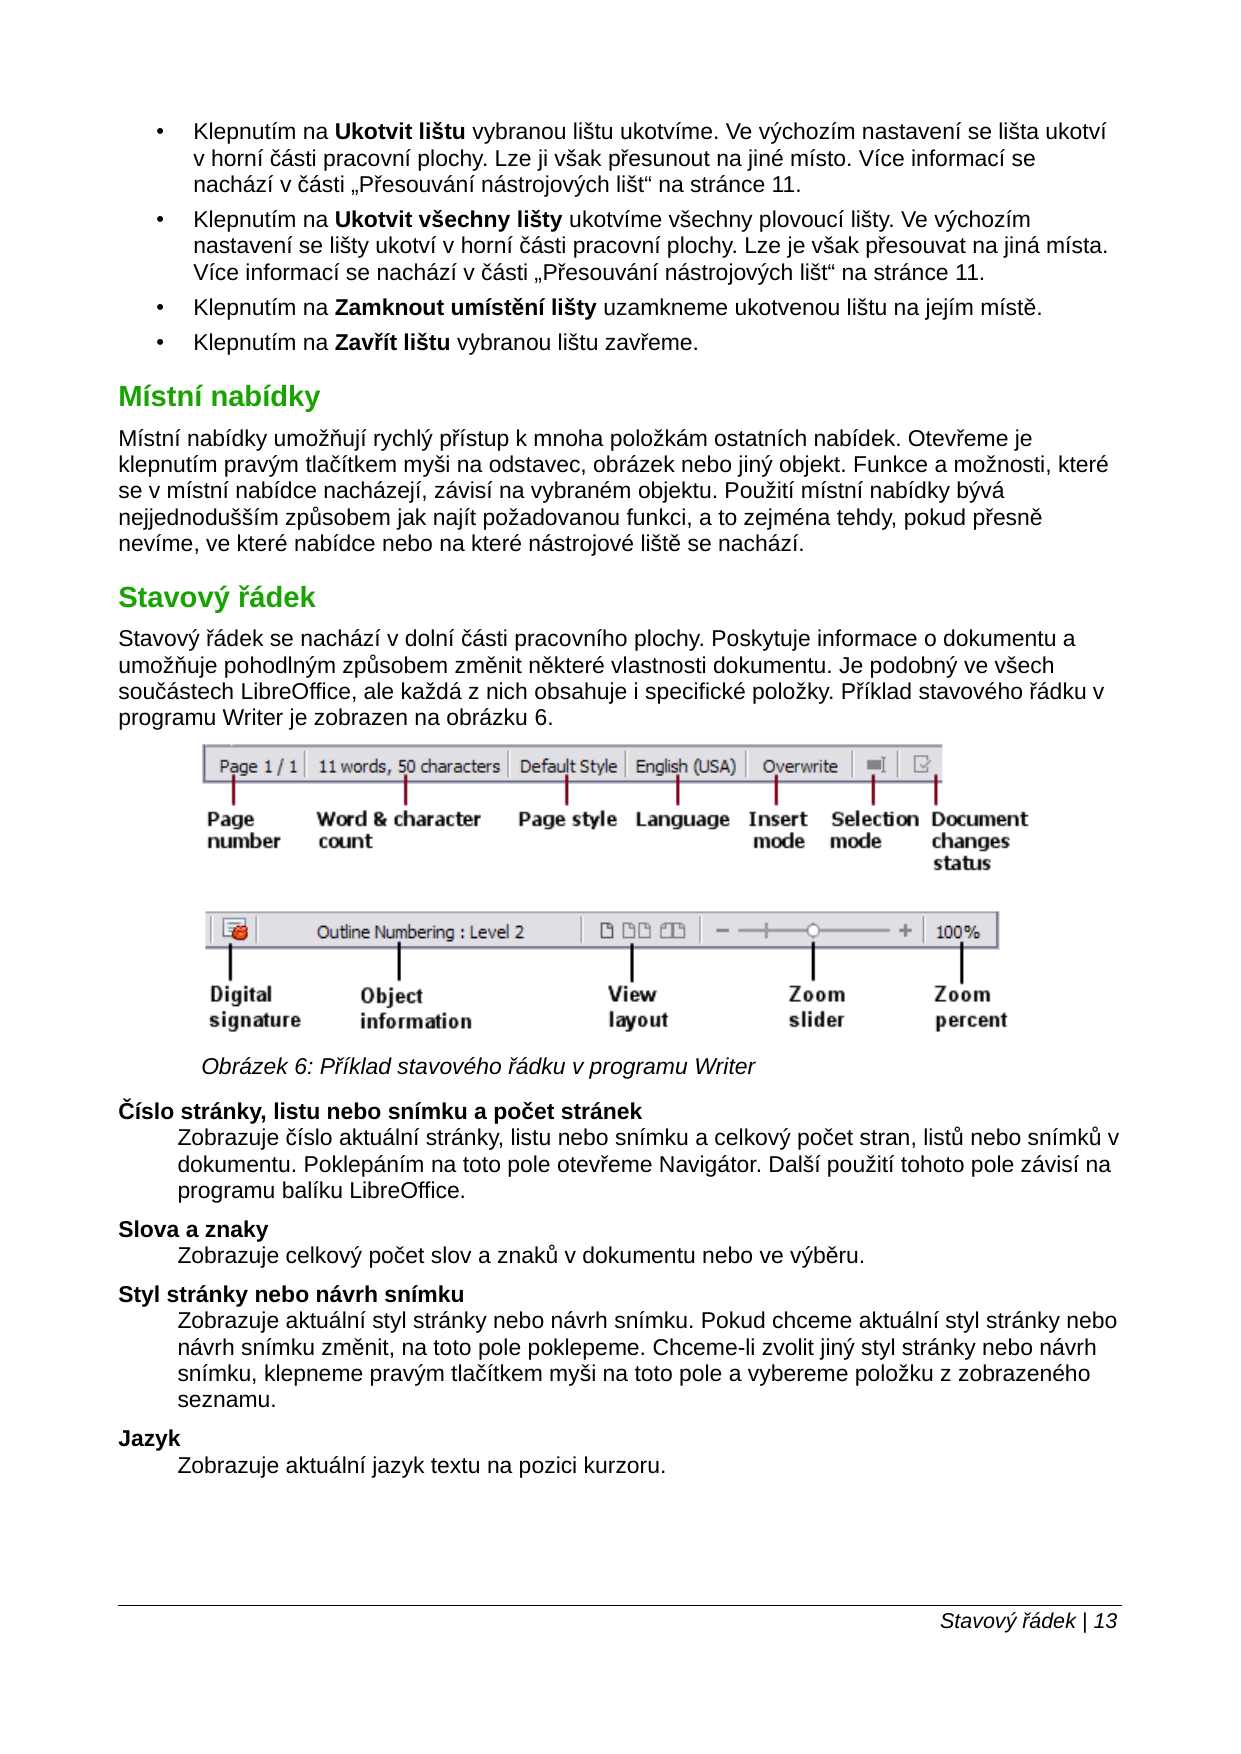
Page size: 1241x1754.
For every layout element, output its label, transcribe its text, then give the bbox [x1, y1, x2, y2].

text Slova a znaky [118, 1216, 1122, 1242]
text Číslo stránky, listu nebo snímku a počet stránek [118, 1098, 1122, 1124]
text Zobrazuje číslo aktuální stránky, listu nebo snímku a celkový počet stran, listů nebo snímků v dokumentu. Poklepáním na toto pole otevřeme Navigátor. Další použití tohoto pole závisí na programu balíku LibreOffice. [177, 1124, 1122, 1203]
picture [201, 743, 1040, 897]
subtitle Stavový řádek [118, 580, 1122, 613]
picture [201, 908, 1023, 1054]
list Klepnutím na Zamknout umístění lišty uzamkneme ukotvenou lištu na jejím místě. [156, 294, 1122, 320]
text Styl stránky nebo návrh snímku [118, 1281, 1122, 1307]
text Zobrazuje celkový počet slov a znaků v dokumentu nebo ve výběru. [177, 1242, 1122, 1268]
text Zobrazuje aktuální styl stránky nebo návrh snímku. Pokud chceme aktuální styl stránky nebo návrh snímku změnit, na toto pole poklepeme. Chceme-li zvolit jiný styl stránky nebo návrh snímku, klepneme pravým tlačítkem myši na toto pole a vybereme položku z zobrazeného seznamu. [177, 1307, 1122, 1413]
list Klepnutím na Zavřít lištu vybranou lištu zavřeme. [156, 329, 1122, 356]
list Klepnutím na Ukotvit všechny lišty ukotvíme všechny plovoucí lišty. Ve výchozím nastavení se lišty ukotví v horní části pracovní plochy. Lze je však přesouvat na jiná místa. Více informací se nachází v části „Přesouvání nástrojových lišt“ na stránce 11. [156, 206, 1122, 285]
text Zobrazuje aktuální jazyk textu na pozici kurzoru. [177, 1452, 1122, 1478]
text Obrázek 6 : Příklad stavového řádku v programu Writer [201, 1053, 1039, 1080]
text Místní nabídky umožňují rychlý přístup k mnoha položkám ostatních nabídek. Otevřeme je klepnutím pravým tlačítkem myši na odstavec, obrázek nebo jiný objekt. Funkce a možnosti, které se v místní nabídce nacházejí, závisí na vybraném objektu. Použití místní nabídky bývá nejjednodušším způsobem jak najít požadovanou funkci, a to zejména tehdy, pokud přesně nevíme, ve které nabídce nebo na které nástrojové liště se nachází. [118, 424, 1122, 556]
list Klepnutím na Ukotvit lištu vybranou lištu ukotvíme. Ve výchozím nastavení se lišta ukotví v horní části pracovní plochy. Lze ji však přesunout na jiné místo. Více informací se nachází v části „Přesouvání nástrojových lišt“ na stránce 11. [156, 118, 1122, 197]
text Stavový řádek se nachází v dolní části pracovního plochy. Poskytuje informace o dokumentu a umožňuje pohodlným způsobem změnit některé vlastnosti dokumentu. Je podobný ve všech součástech LibreOffice, ale každá z nich obsahuje i specifické položky. Příklad stavového řádku v programu Writer je zobrazen na obrázku 6. [118, 625, 1122, 731]
subtitle Místní nabídky [118, 379, 1122, 413]
text Jazyk [118, 1425, 1122, 1452]
